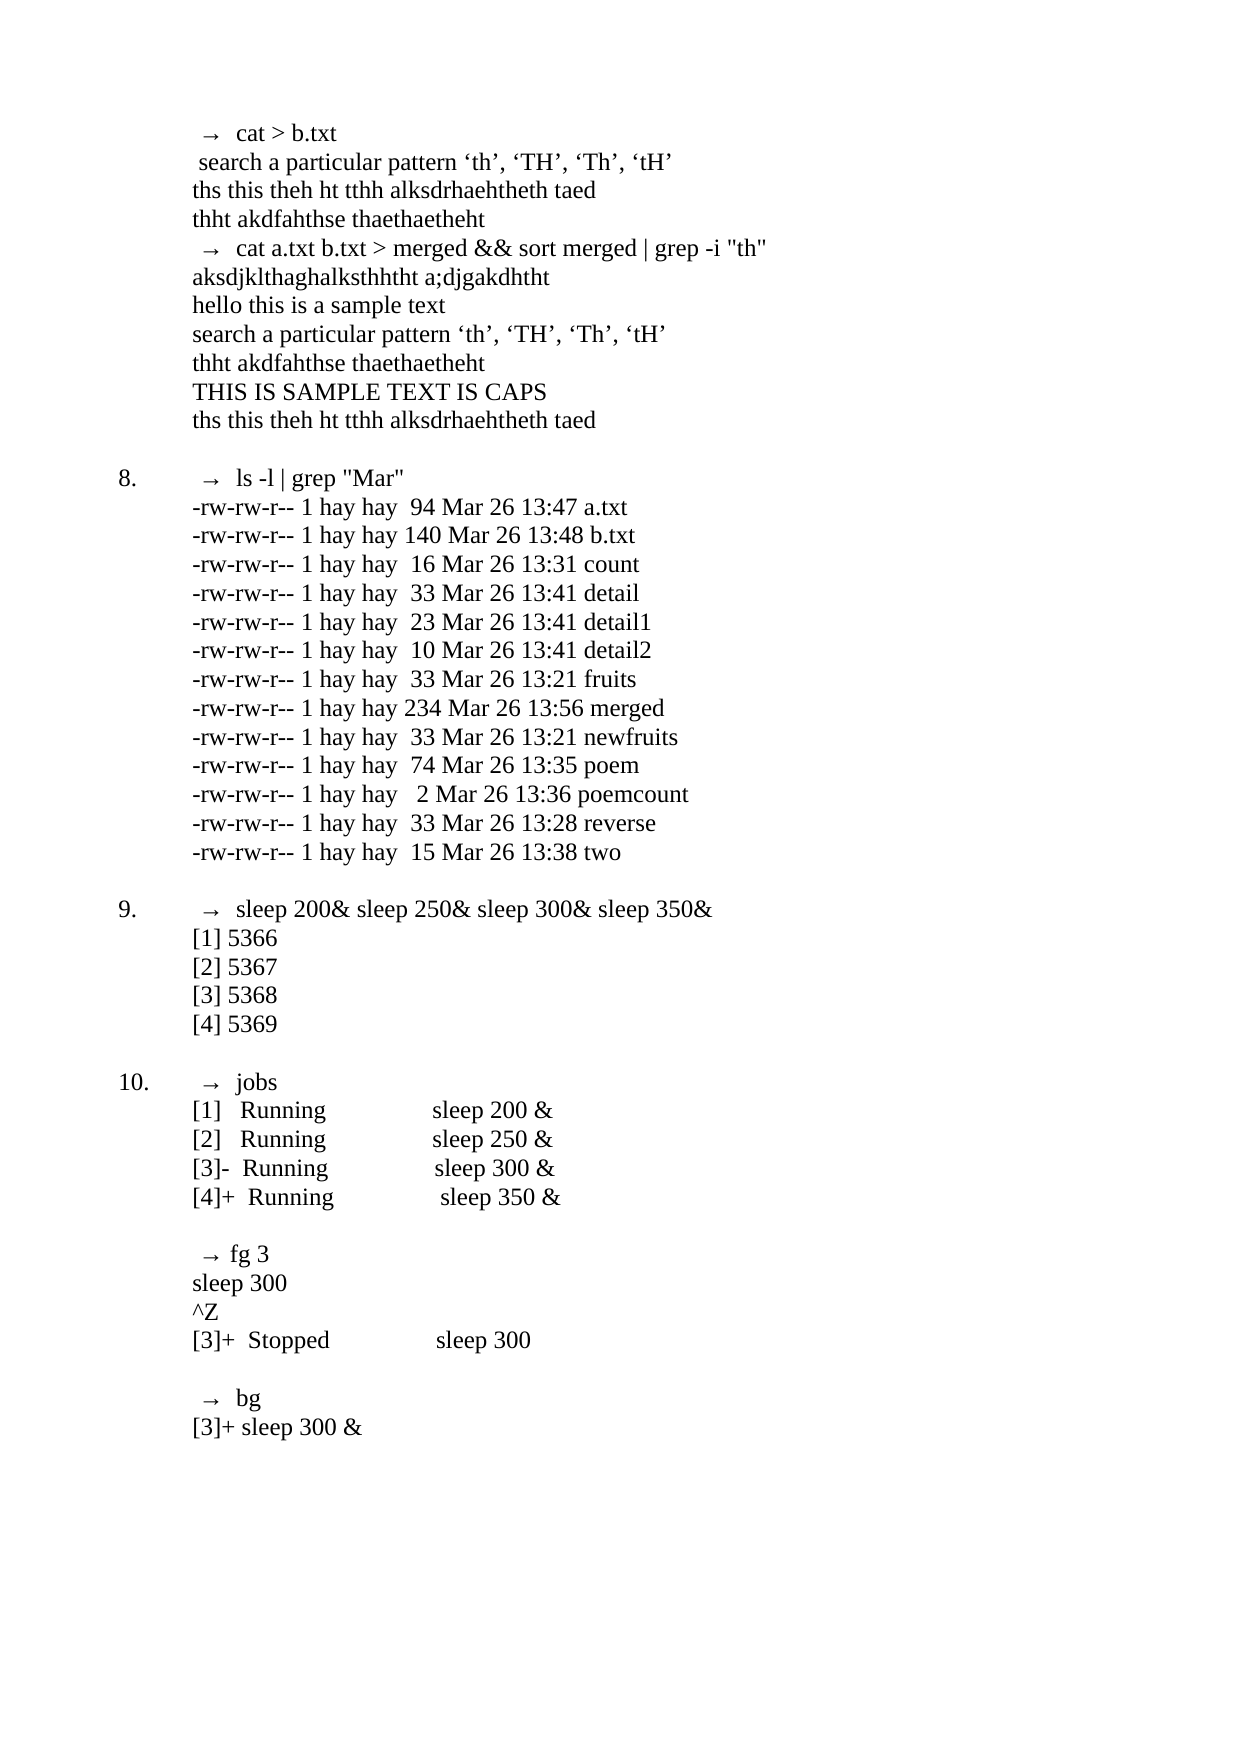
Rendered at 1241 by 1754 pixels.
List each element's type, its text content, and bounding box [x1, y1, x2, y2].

text -rw-rw-r-- 1 hay hay 33 Mar 26 13:21 fruits [118, 664, 1122, 693]
text ^Z [118, 1297, 1122, 1326]
text -rw-rw-r-- 1 hay hay 94 Mar 26 13:47 a.txt [118, 492, 1122, 521]
text 9. → sleep 200& sleep 250& sleep 300& sleep 350& [118, 894, 1122, 923]
text [2] 5367 [118, 952, 1122, 981]
text -rw-rw-r-- 1 hay hay 74 Mar 26 13:35 poem [118, 751, 1122, 779]
text -rw-rw-r-- 1 hay hay 33 Mar 26 13:41 detail [118, 578, 1122, 607]
text -rw-rw-r-- 1 hay hay 10 Mar 26 13:41 detail2 [118, 636, 1122, 664]
text -rw-rw-r-- 1 hay hay 33 Mar 26 13:21 newfruits [118, 722, 1122, 751]
text 10. → jobs [118, 1067, 1122, 1096]
text ths this theh ht tthh alksdrhaehtheth taed [118, 176, 1122, 204]
text → cat a.txt b.txt > merged && sort merged | grep -i "th" [118, 233, 1122, 262]
text ths this theh ht tthh alksdrhaehtheth taed [118, 406, 1122, 434]
text [3]- Running sleep 300 & [118, 1153, 1122, 1182]
text search a particular pattern ‘th’, ‘TH’, ‘Th’, ‘tH’ [118, 147, 1122, 176]
text -rw-rw-r-- 1 hay hay 33 Mar 26 13:28 reverse [118, 808, 1122, 837]
text -rw-rw-r-- 1 hay hay 16 Mar 26 13:31 count [118, 549, 1122, 578]
text THIS IS SAMPLE TEXT IS CAPS [118, 377, 1122, 406]
text [1] 5366 [118, 923, 1122, 952]
text -rw-rw-r-- 1 hay hay 23 Mar 26 13:41 detail1 [118, 607, 1122, 636]
text -rw-rw-r-- 1 hay hay 140 Mar 26 13:48 b.txt [118, 521, 1122, 549]
text [3]+ sleep 300 & [118, 1412, 1122, 1441]
text sleep 300 [118, 1268, 1122, 1297]
text 8. → ls -l | grep "Mar" [118, 463, 1122, 492]
text thht akdfahthse thaethaetheht [118, 204, 1122, 233]
text [3]+ Stopped sleep 300 [118, 1326, 1122, 1354]
text [4] 5369 [118, 1009, 1122, 1038]
text [3] 5368 [118, 981, 1122, 1009]
text -rw-rw-r-- 1 hay hay 2 Mar 26 13:36 poemcount [118, 779, 1122, 808]
text -rw-rw-r-- 1 hay hay 234 Mar 26 13:56 merged [118, 693, 1122, 722]
text [4]+ Running sleep 350 & [118, 1182, 1122, 1211]
text [1] Running sleep 200 & [118, 1096, 1122, 1124]
text → bg [118, 1383, 1122, 1412]
text [2] Running sleep 250 & [118, 1124, 1122, 1153]
text → cat > b.txt [118, 118, 1122, 147]
text aksdjklthaghalksthhtht a;djgakdhtht [118, 262, 1122, 291]
text -rw-rw-r-- 1 hay hay 15 Mar 26 13:38 two [118, 837, 1122, 866]
text thht akdfahthse thaethaetheht [118, 348, 1122, 377]
text hello this is a sample text [118, 291, 1122, 319]
text search a particular pattern ‘th’, ‘TH’, ‘Th’, ‘tH’ [118, 319, 1122, 348]
text → fg 3 [118, 1239, 1122, 1268]
